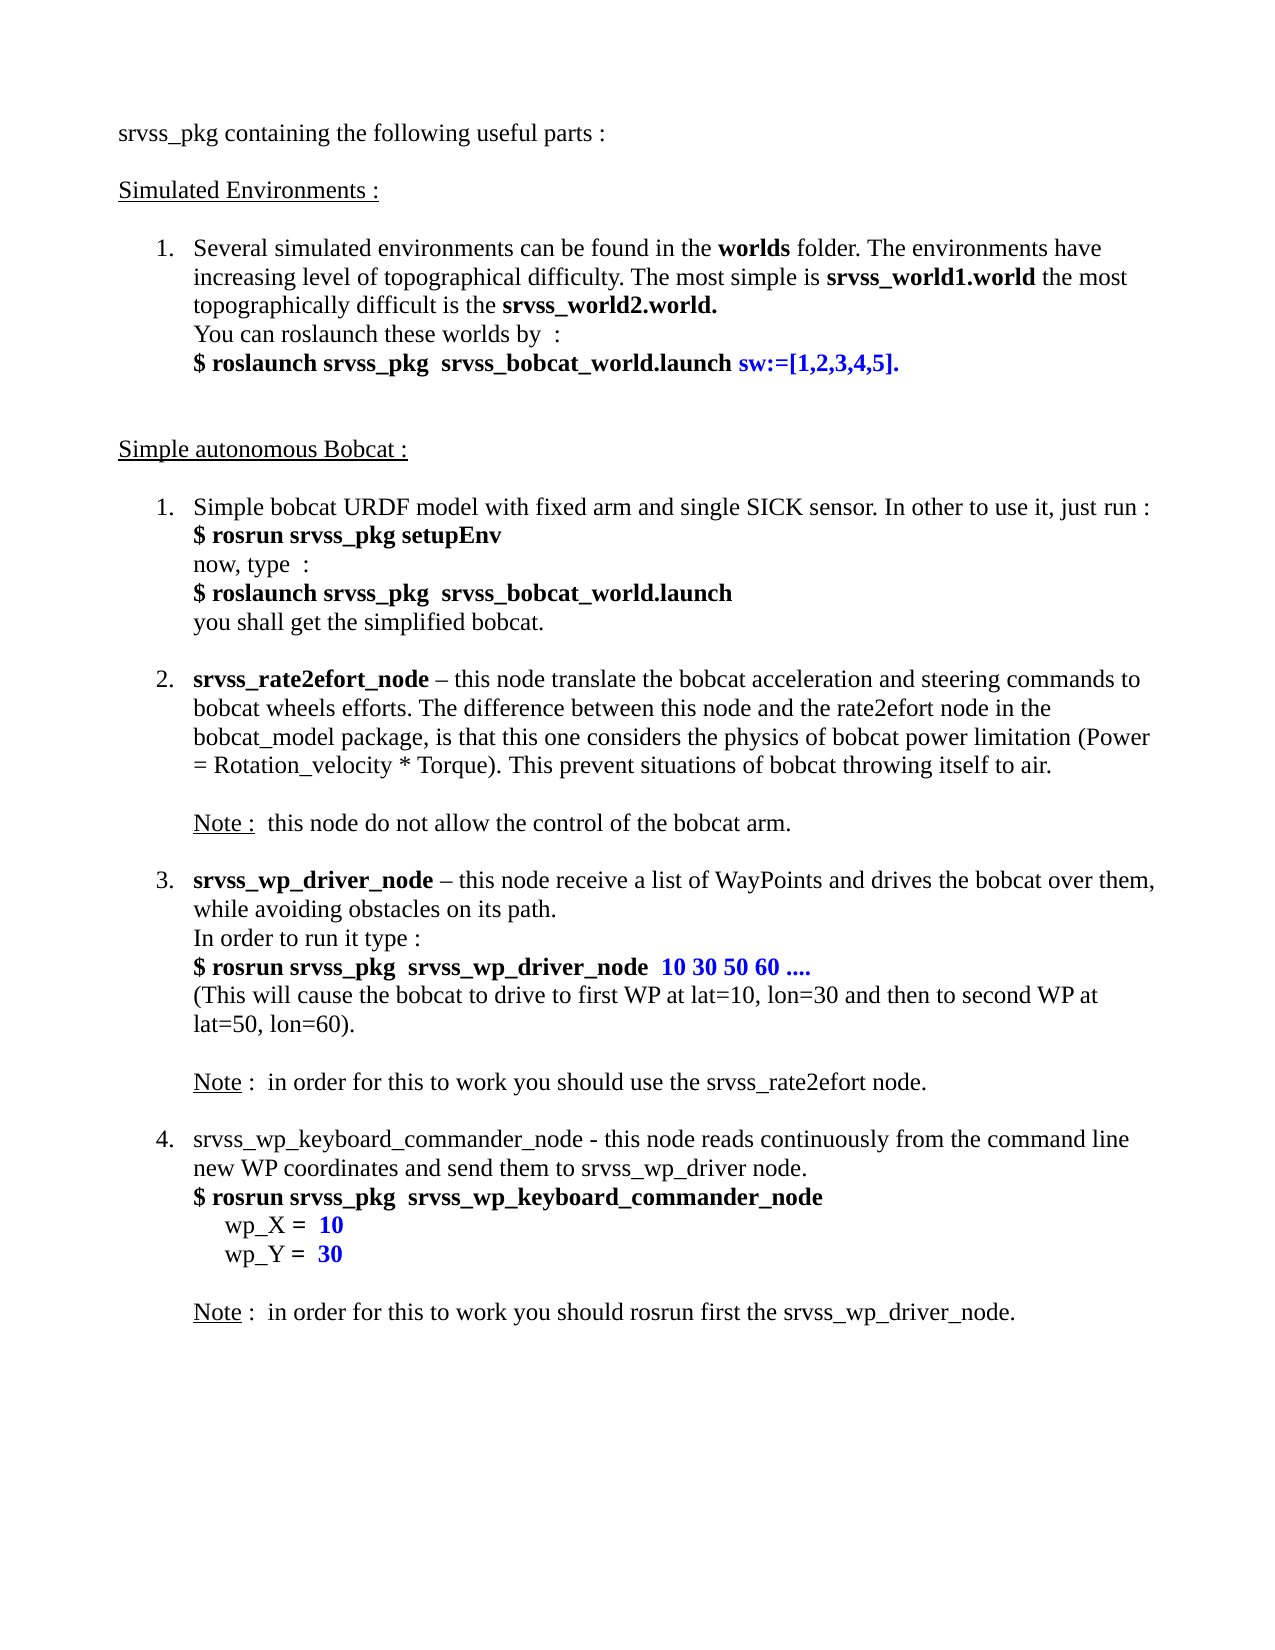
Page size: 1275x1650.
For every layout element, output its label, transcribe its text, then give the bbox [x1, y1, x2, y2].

text Simulated Environments : [118, 176, 1157, 204]
list wp_Y = 30 [156, 1239, 1157, 1268]
list wp_X = 10 [156, 1211, 1157, 1239]
list $ rosrun srvss_pkg srvss_wp_driver_node 10 30 50 60 .... [156, 952, 1157, 981]
list srvss_rate2efort_node – this node translate the bobcat acceleration and steering commands to bobcat wheels efforts. The difference between this node and the rate2efort node in the bobcat_model package, is that this one considers the physics of bobcat power limitation (Power = Rotation_velocity * Torque). This prevent situations of bobcat throwing itself to air. [156, 664, 1157, 779]
text srvss_pkg containing the following useful parts : [118, 118, 1157, 147]
list Note : in order for this to work you should rosrun first the srvss_wp_driver_node. [156, 1297, 1157, 1326]
list Note : this node do not allow the control of the bobcat arm. [156, 808, 1157, 837]
list Note : in order for this to work you should use the srvss_rate2efort node. [156, 1067, 1157, 1096]
list srvss_wp_keyboard_commander_node - this node reads continuously from the command line new WP coordinates and send them to srvss_wp_driver node. [156, 1124, 1157, 1182]
list In order to run it type : [156, 923, 1157, 952]
list $ rosrun srvss_pkg srvss_wp_keyboard_commander_node [156, 1182, 1157, 1211]
list You can roslaunch these worlds by : [156, 319, 1157, 348]
text Simple autonomous Bobcat : [118, 434, 1157, 463]
list Several simulated environments can be found in the worlds folder. The environments have increasing level of topographical difficulty. The most simple is srvss_world1.world the most topographically difficult is the srvss_world2.world. [156, 233, 1157, 319]
list $ rosrun srvss_pkg setupEnv [156, 521, 1157, 549]
list (This will cause the bobcat to drive to first WP at lat=10, lon=30 and then to second WP at lat=50, lon=60). [156, 981, 1157, 1038]
list $ roslaunch srvss_pkg srvss_bobcat_world.launch sw:=[1,2,3,4,5]. [156, 348, 1157, 377]
list srvss_wp_driver_node – this node receive a list of WayPoints and drives the bobcat over them, [156, 866, 1157, 894]
list now, type : [156, 549, 1157, 578]
list $ roslaunch srvss_pkg srvss_bobcat_world.launch [156, 578, 1157, 607]
list you shall get the simplified bobcat. [156, 607, 1157, 636]
list Simple bobcat URDF model with fixed arm and single SICK sensor. In other to use it, just run : [156, 492, 1157, 521]
list while avoiding obstacles on its path. [156, 894, 1157, 923]
